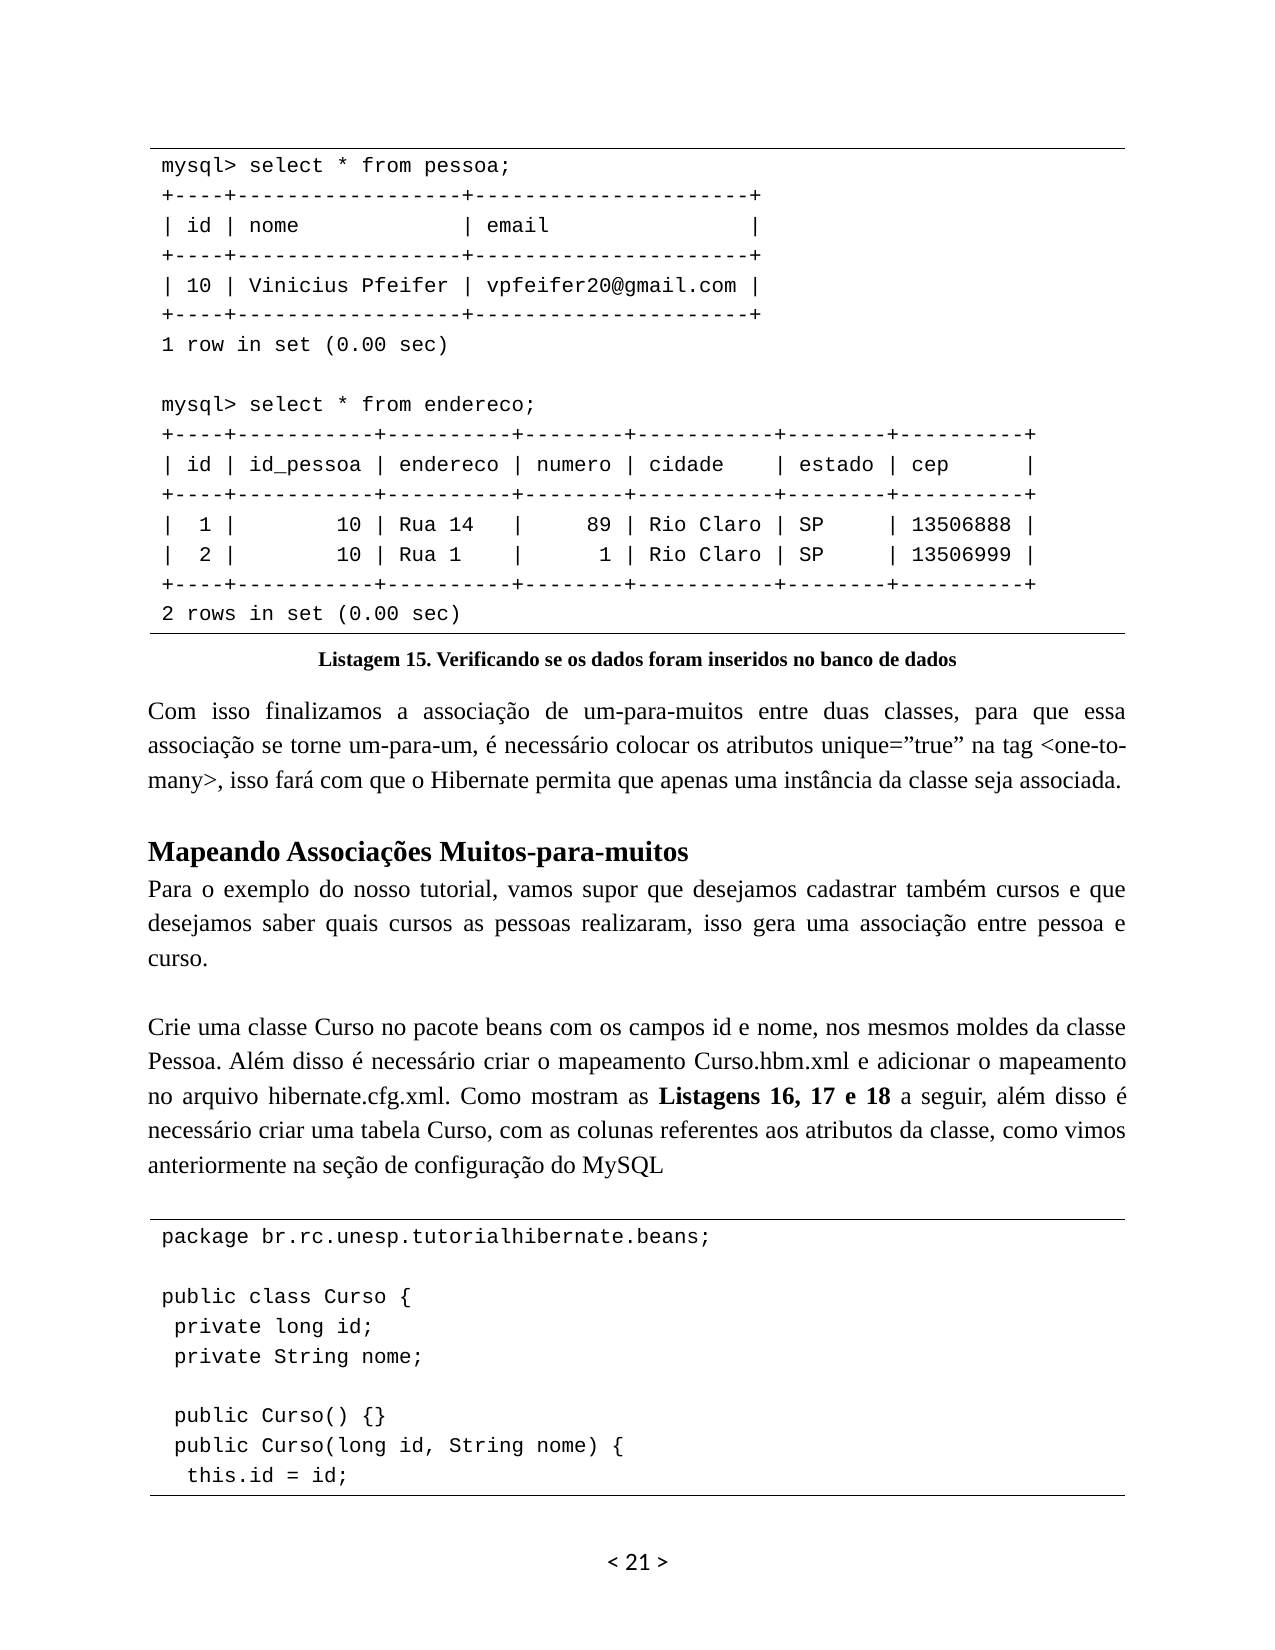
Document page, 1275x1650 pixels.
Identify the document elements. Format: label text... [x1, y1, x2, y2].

text Crie uma classe Curso no pacote beans com os campos id e nome, nos mesmos moldes da classe Pessoa. Além disso é necessário criar o mapeamento Curso.hbm.xml e adicionar o mapeamento no arquivo hibernate.cfg.xml. Como mostram as Listagens 16, 17 e 18 a seguir, além disso é necessário criar uma tabela Curso, com as colunas referentes aos atributos da classe, como vimos anteriormente na seção de configuração do MySQL [148, 1012, 1127, 1179]
text Com isso finalizamos a associação de um-para-muitos entre duas classes, para que essa associação se torne um-para-um, é necessário colocar os atributos unique=”true” na tag <one-to-many>, isso fará com que o Hibernate permita que apenas uma instância da classe seja associada. [148, 696, 1127, 794]
table_header package br.rc.unesp.tutorialhibernate.beans; public class Curso { private long id; private String nome; public Curso() {} public Curso(long id, String nome) { this.id = id; [150, 1220, 1125, 1495]
text Mapeando Associações Muitos-para-muitos [148, 834, 1127, 867]
table_header mysql> select * from pessoa; +----+------------------+----------------------+ | id | nome | email | +----+------------------+----------------------+ | 10 | Vinicius Pfeifer | vpfeifer20@gmail.com | +----+------------------+----------------------+ 1 row in set (0.00 sec) mysql> select * from endereco; +----+-----------+----------+--------+-----------+--------+----------+ | id | id_pessoa | endereco | numero | cidade | estado | cep | +----+-----------+----------+--------+-----------+--------+----------+ | 1 | 10 | Rua 14 | 89 | Rio Claro | SP | 13506888 | | 2 | 10 | Rua 1 | 1 | Rio Claro | SP | 13506999 | +----+-----------+----------+--------+-----------+--------+----------+ 2 rows in set (0.00 sec) [150, 149, 1125, 633]
text Para o exemplo do nosso tutorial, vamos supor que desejamos cadastrar também cursos e que desejamos saber quais cursos as pessoas realizaram, isso gera uma associação entre pessoa e curso. [148, 874, 1127, 972]
text Listagem 15. Verificando se os dados foram inseridos no banco de dados [148, 647, 1127, 671]
